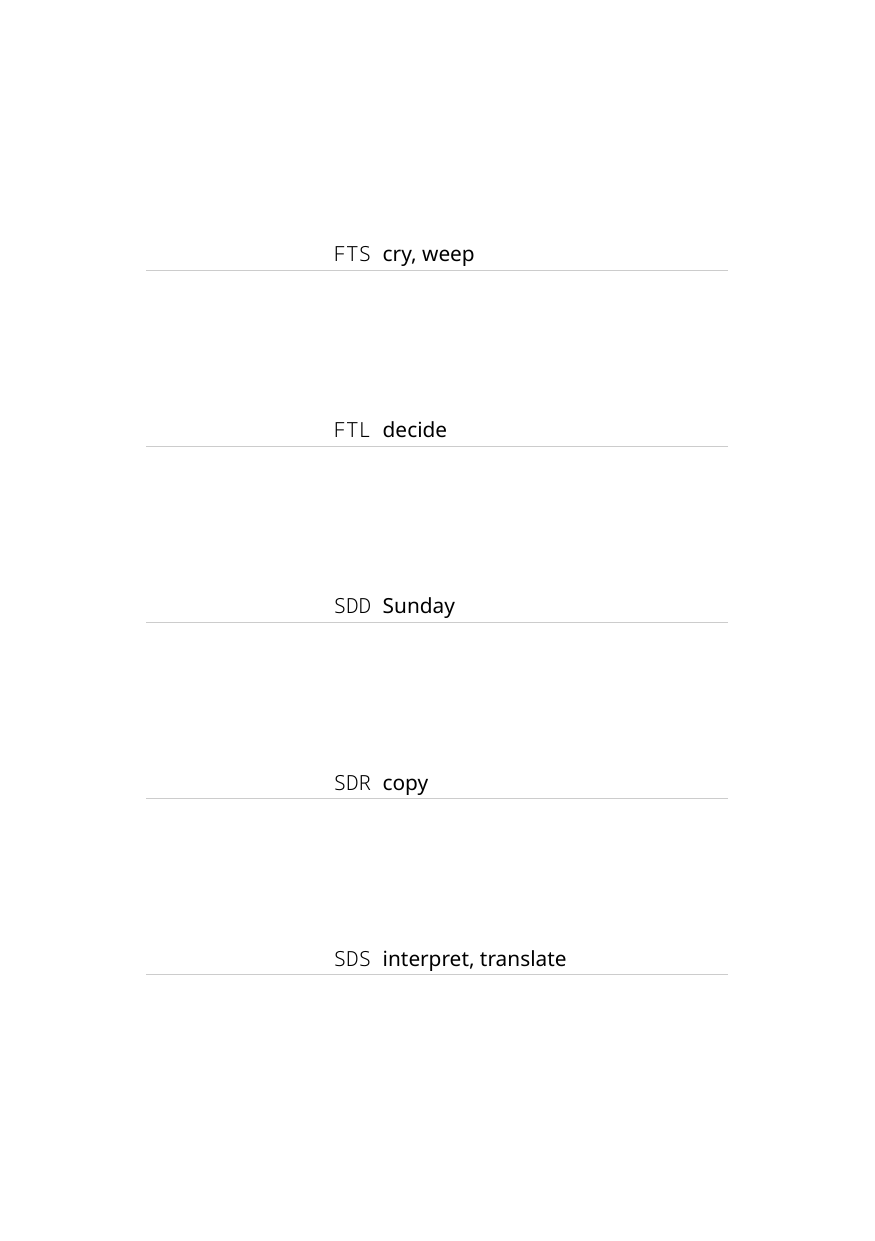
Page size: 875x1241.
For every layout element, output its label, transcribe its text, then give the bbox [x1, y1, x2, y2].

text SDD Sunday [146, 447, 728, 622]
text FTS cry, weep [146, 94, 728, 270]
text SDR copy [146, 623, 728, 798]
text FTL decide [146, 271, 728, 446]
text SDS interpret, translate [146, 799, 728, 974]
